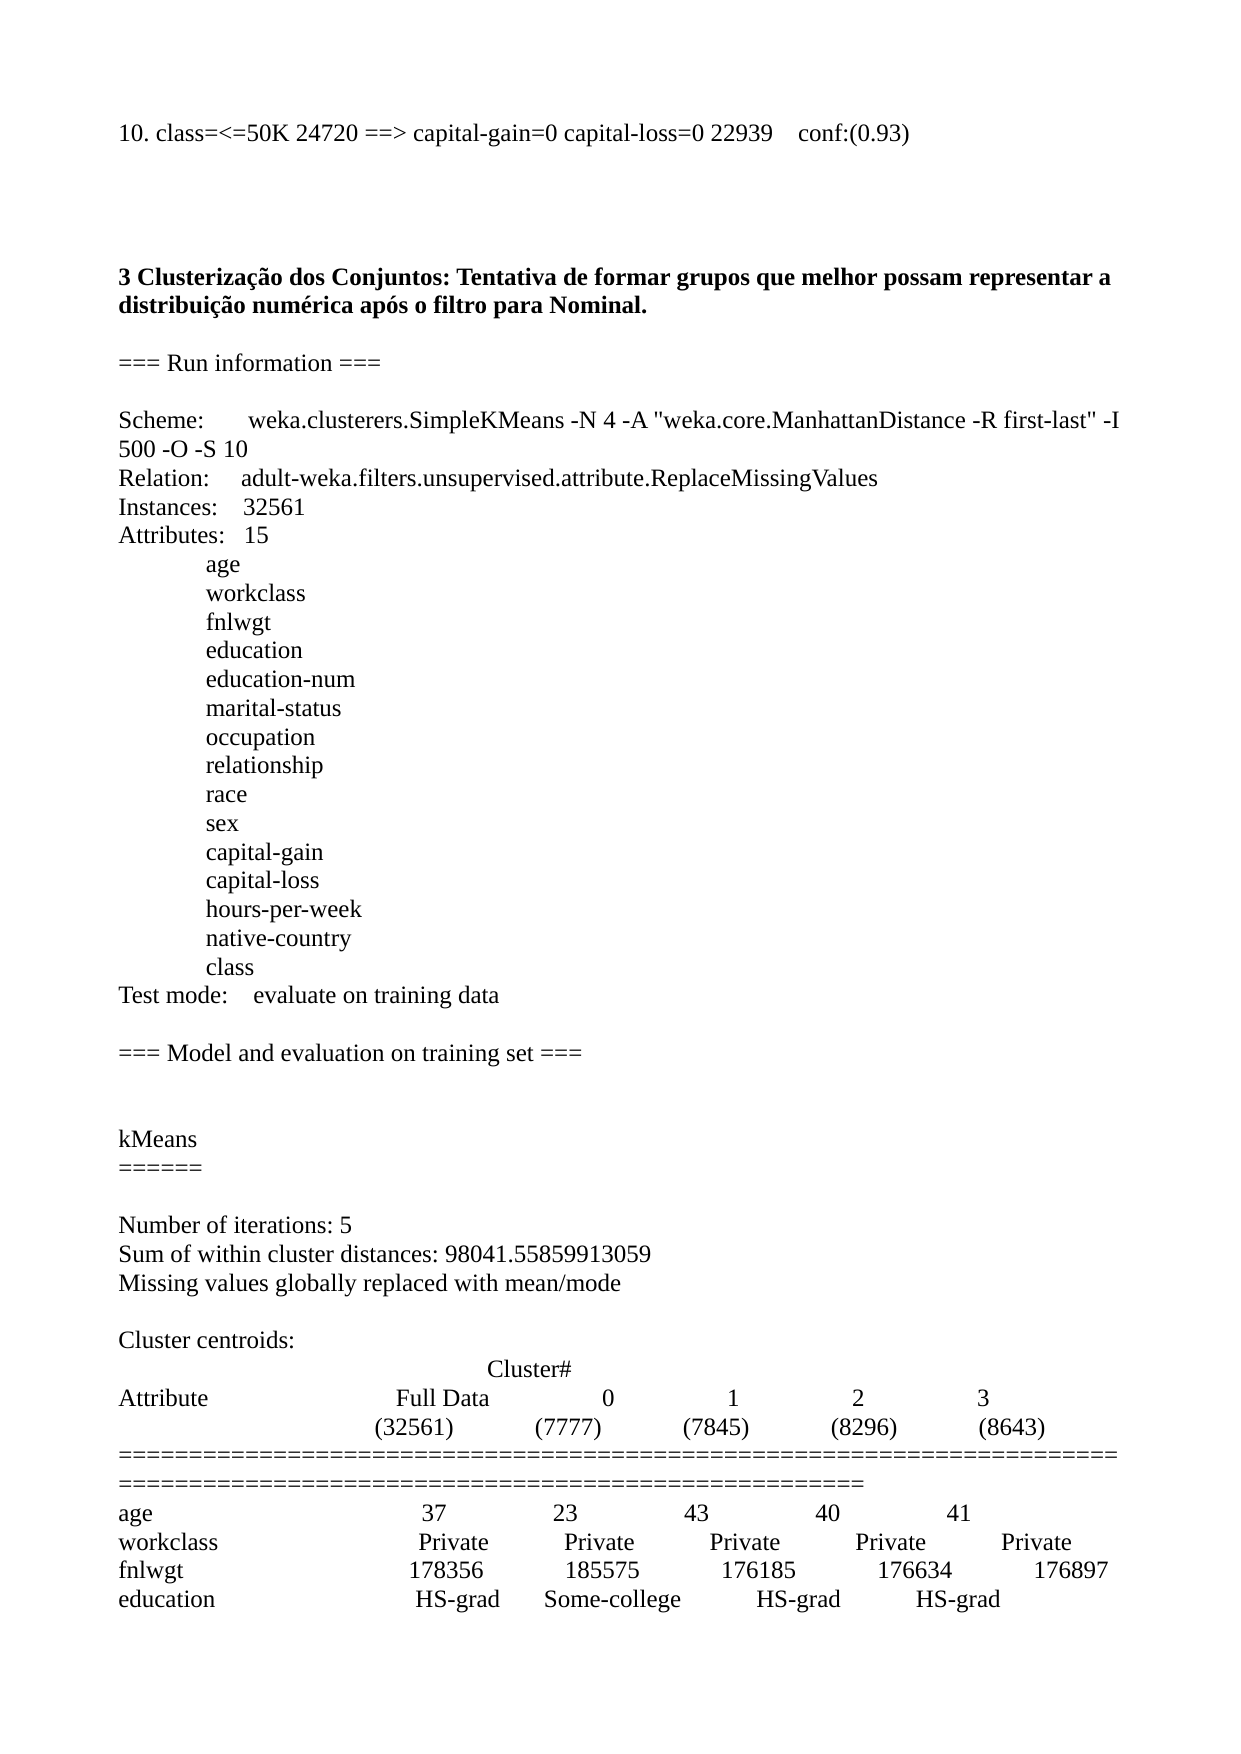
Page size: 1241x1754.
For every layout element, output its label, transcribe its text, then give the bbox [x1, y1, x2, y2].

text workclass Private Private Private Private Private [118, 1527, 1122, 1556]
text 3 Clusterização dos Conjuntos: Tentativa de formar grupos que melhor possam representar a distribuição numérica após o filtro para Nominal. [118, 262, 1122, 319]
text Attributes: 15 [118, 521, 1122, 549]
text occupation [118, 722, 1122, 751]
text ====== [118, 1153, 1122, 1182]
text Scheme: weka.clusterers.SimpleKMeans -N 4 -A "weka.core.ManhattanDistance -R first-last" -I 500 -O -S 10 [118, 406, 1122, 463]
text fnlwgt [118, 607, 1122, 636]
text workclass [118, 578, 1122, 607]
text Test mode: evaluate on training data [118, 981, 1122, 1009]
text hours-per-week [118, 894, 1122, 923]
text education-num [118, 664, 1122, 693]
text Instances: 32561 [118, 492, 1122, 521]
text education [118, 636, 1122, 664]
text (32561) (7777) (7845) (8296) (8643) [118, 1412, 1122, 1441]
text kMeans [118, 1124, 1122, 1153]
text education HS-grad Some-college HS-grad HS-grad [118, 1584, 1122, 1613]
text relationship [118, 751, 1122, 779]
text age [118, 549, 1122, 578]
text === Run information === [118, 348, 1122, 377]
text === Model and evaluation on training set === [118, 1038, 1122, 1067]
text marital-status [118, 693, 1122, 722]
text age 37 23 43 40 41 [118, 1498, 1122, 1527]
text capital-gain [118, 837, 1122, 866]
text native-country [118, 923, 1122, 952]
text Missing values globally replaced with mean/mode [118, 1268, 1122, 1297]
text capital-loss [118, 866, 1122, 894]
text race [118, 779, 1122, 808]
text ============================================================================================================================ [118, 1441, 1122, 1498]
text Attribute Full Data 0 1 2 3 [118, 1383, 1122, 1412]
text Cluster centroids: [118, 1326, 1122, 1354]
text class [118, 952, 1122, 981]
text Number of iterations: 5 [118, 1211, 1122, 1239]
text 10. class=<=50K 24720 ==> capital-gain=0 capital-loss=0 22939 conf:(0.93) [118, 118, 1122, 147]
text Cluster# [118, 1354, 1122, 1383]
text sex [118, 808, 1122, 837]
text fnlwgt 178356 185575 176185 176634 176897 [118, 1556, 1122, 1584]
text Relation: adult-weka.filters.unsupervised.attribute.ReplaceMissingValues [118, 463, 1122, 492]
text Sum of within cluster distances: 98041.55859913059 [118, 1239, 1122, 1268]
